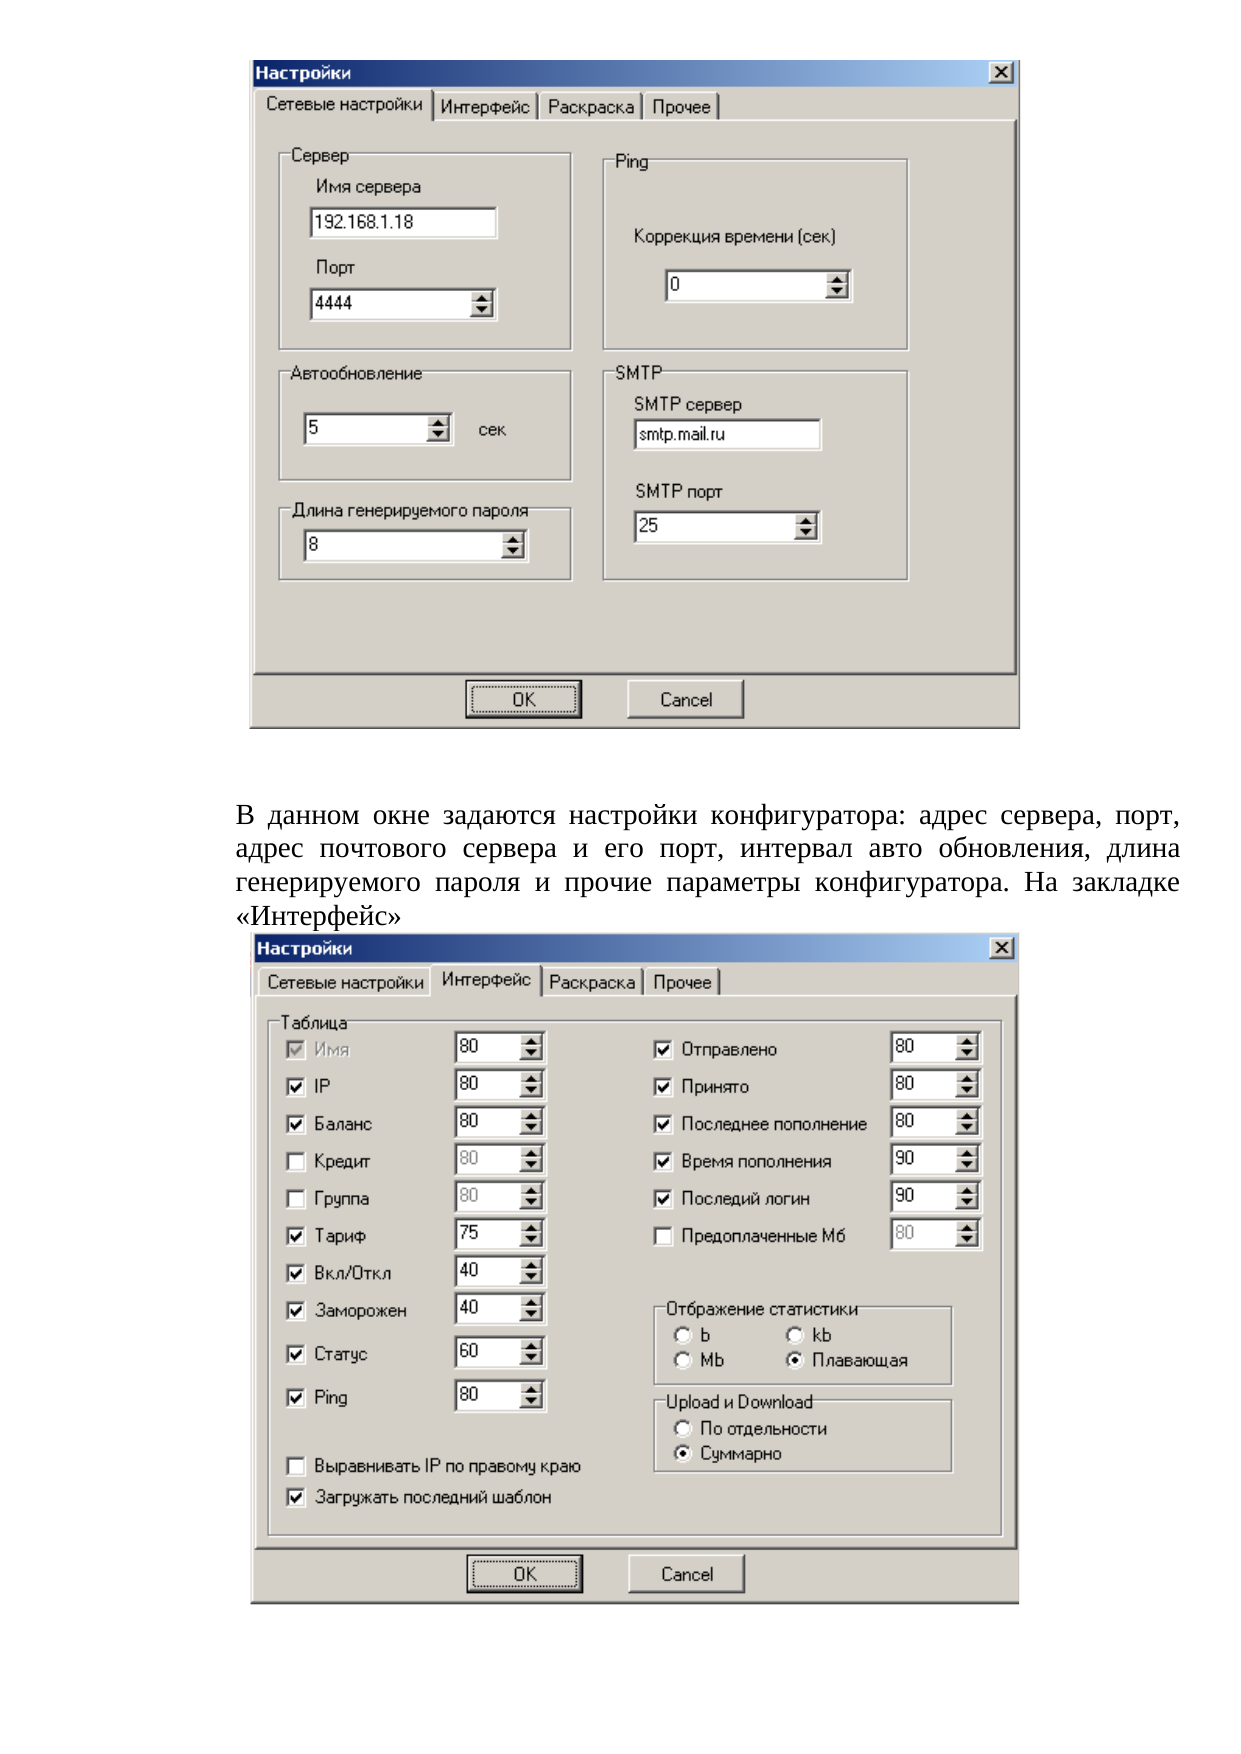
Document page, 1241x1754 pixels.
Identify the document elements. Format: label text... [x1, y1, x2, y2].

picture [249, 60, 1021, 729]
picture [250, 932, 1020, 1605]
text В данном окне задаются настройки конфигуратора: адрес сервера, порт, адрес почтового сервера и его порт, интервал авто обновления, длина генерируемого пароля и прочие параметры конфигуратора. На закладке «Интерфейс» [235, 797, 1181, 931]
